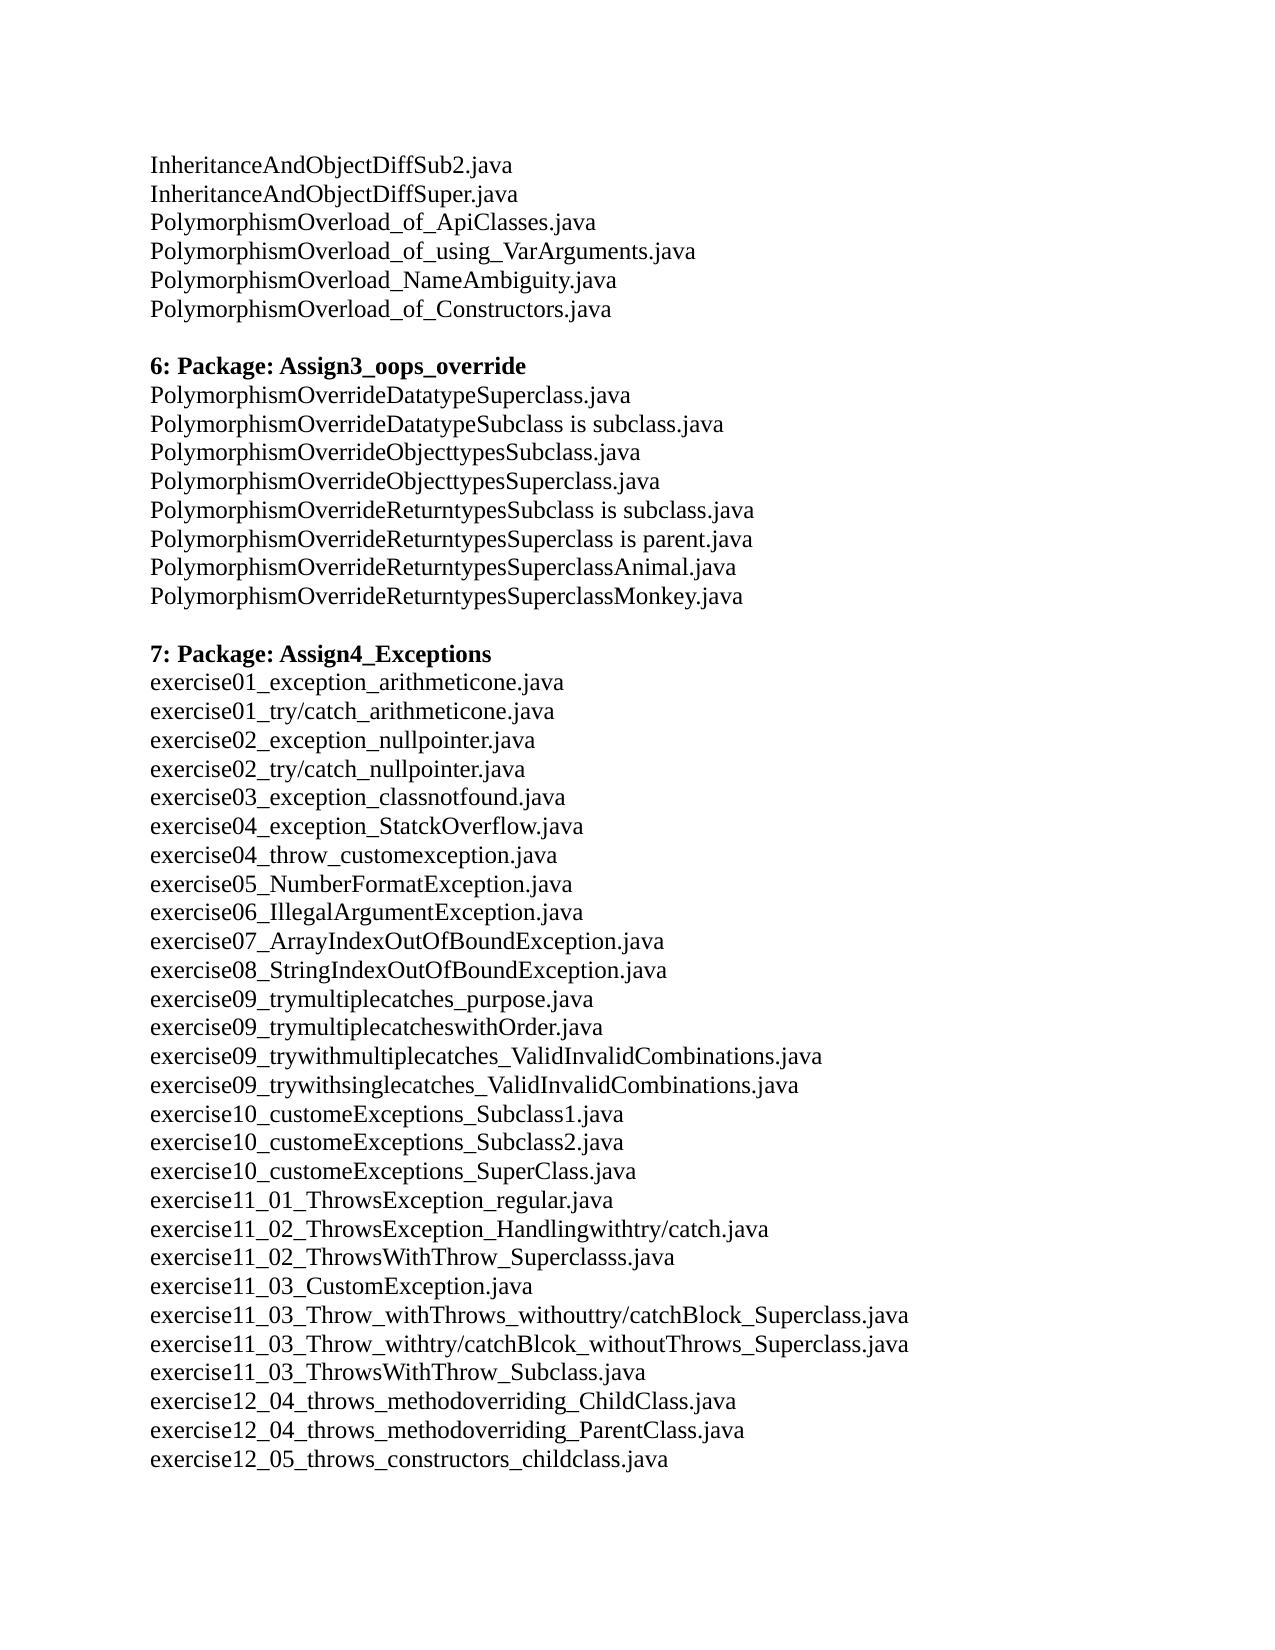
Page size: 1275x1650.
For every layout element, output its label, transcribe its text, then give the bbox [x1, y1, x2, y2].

text exercise11_02_ThrowsWithThrow_Superclasss.java [150, 1242, 1125, 1271]
text exercise02_try/catch_nullpointer.java [150, 754, 1125, 782]
text exercise11_03_Throw_withThrows_withouttry/catchBlock_Superclass.java [150, 1300, 1125, 1329]
list PolymorphismOverload_of_using_VarArguments.java [150, 236, 1125, 265]
text 6: Package: Assign3_oops_override [150, 351, 1125, 380]
text exercise09_trywithmultiplecatches_ValidInvalidCombinations.java [150, 1041, 1125, 1070]
text InheritanceAndObjectDiffSuper.java [150, 179, 1125, 207]
text InheritanceAndObjectDiffSub2.java [150, 150, 1125, 179]
text exercise07_ArrayIndexOutOfBoundException.java [150, 926, 1125, 955]
text PolymorphismOverrideDatatypeSubclass is subclass.java [150, 409, 1125, 437]
text exercise11_01_ThrowsException_regular.java [150, 1185, 1125, 1214]
text exercise11_03_CustomException.java [150, 1271, 1125, 1300]
text PolymorphismOverrideObjecttypesSuperclass.java [150, 466, 1125, 495]
text PolymorphismOverrideReturntypesSubclass is subclass.java [150, 495, 1125, 524]
text exercise11_02_ThrowsException_Handlingwithtry/catch.java [150, 1214, 1125, 1242]
text exercise09_trymultiplecatcheswithOrder.java [150, 1012, 1125, 1041]
text exercise05_NumberFormatException.java [150, 869, 1125, 897]
text PolymorphismOverrideReturntypesSuperclassAnimal.java [150, 552, 1125, 581]
list PolymorphismOverload_of_Constructors.java [150, 294, 1125, 322]
text exercise12_05_throws_constructors_childclass.java [150, 1444, 1125, 1472]
text exercise02_exception_nullpointer.java [150, 725, 1125, 754]
list PolymorphismOverload_NameAmbiguity.java [150, 265, 1125, 294]
text exercise08_StringIndexOutOfBoundException.java [150, 955, 1125, 984]
text exercise04_throw_customexception.java [150, 840, 1125, 869]
text 7: Package: Assign4_Exceptions [150, 639, 1125, 667]
text exercise01_try/catch_arithmeticone.java [150, 696, 1125, 725]
text PolymorphismOverrideReturntypesSuperclassMonkey.java [150, 581, 1125, 610]
text exercise11_03_Throw_withtry/catchBlcok_withoutThrows_Superclass.java [150, 1329, 1125, 1357]
text exercise09_trymultiplecatches_purpose.java [150, 984, 1125, 1012]
text exercise11_03_ThrowsWithThrow_Subclass.java [150, 1357, 1125, 1386]
text PolymorphismOverrideDatatypeSuperclass.java [150, 380, 1125, 409]
text exercise12_04_throws_methodoverriding_ChildClass.java [150, 1386, 1125, 1415]
text exercise04_exception_StatckOverflow.java [150, 811, 1125, 840]
text exercise09_trywithsinglecatches_ValidInvalidCombinations.java [150, 1070, 1125, 1099]
text exercise10_customeExceptions_Subclass1.java [150, 1099, 1125, 1127]
text exercise03_exception_classnotfound.java [150, 782, 1125, 811]
text exercise01_exception_arithmeticone.java [150, 667, 1125, 696]
text exercise10_customeExceptions_Subclass2.java [150, 1127, 1125, 1156]
text PolymorphismOverrideReturntypesSuperclass is parent.java [150, 524, 1125, 552]
list PolymorphismOverload_of_ApiClasses.java [150, 207, 1125, 236]
text exercise10_customeExceptions_SuperClass.java [150, 1156, 1125, 1185]
text exercise06_IllegalArgumentException.java [150, 897, 1125, 926]
text exercise12_04_throws_methodoverriding_ParentClass.java [150, 1415, 1125, 1444]
text PolymorphismOverrideObjecttypesSubclass.java [150, 437, 1125, 466]
